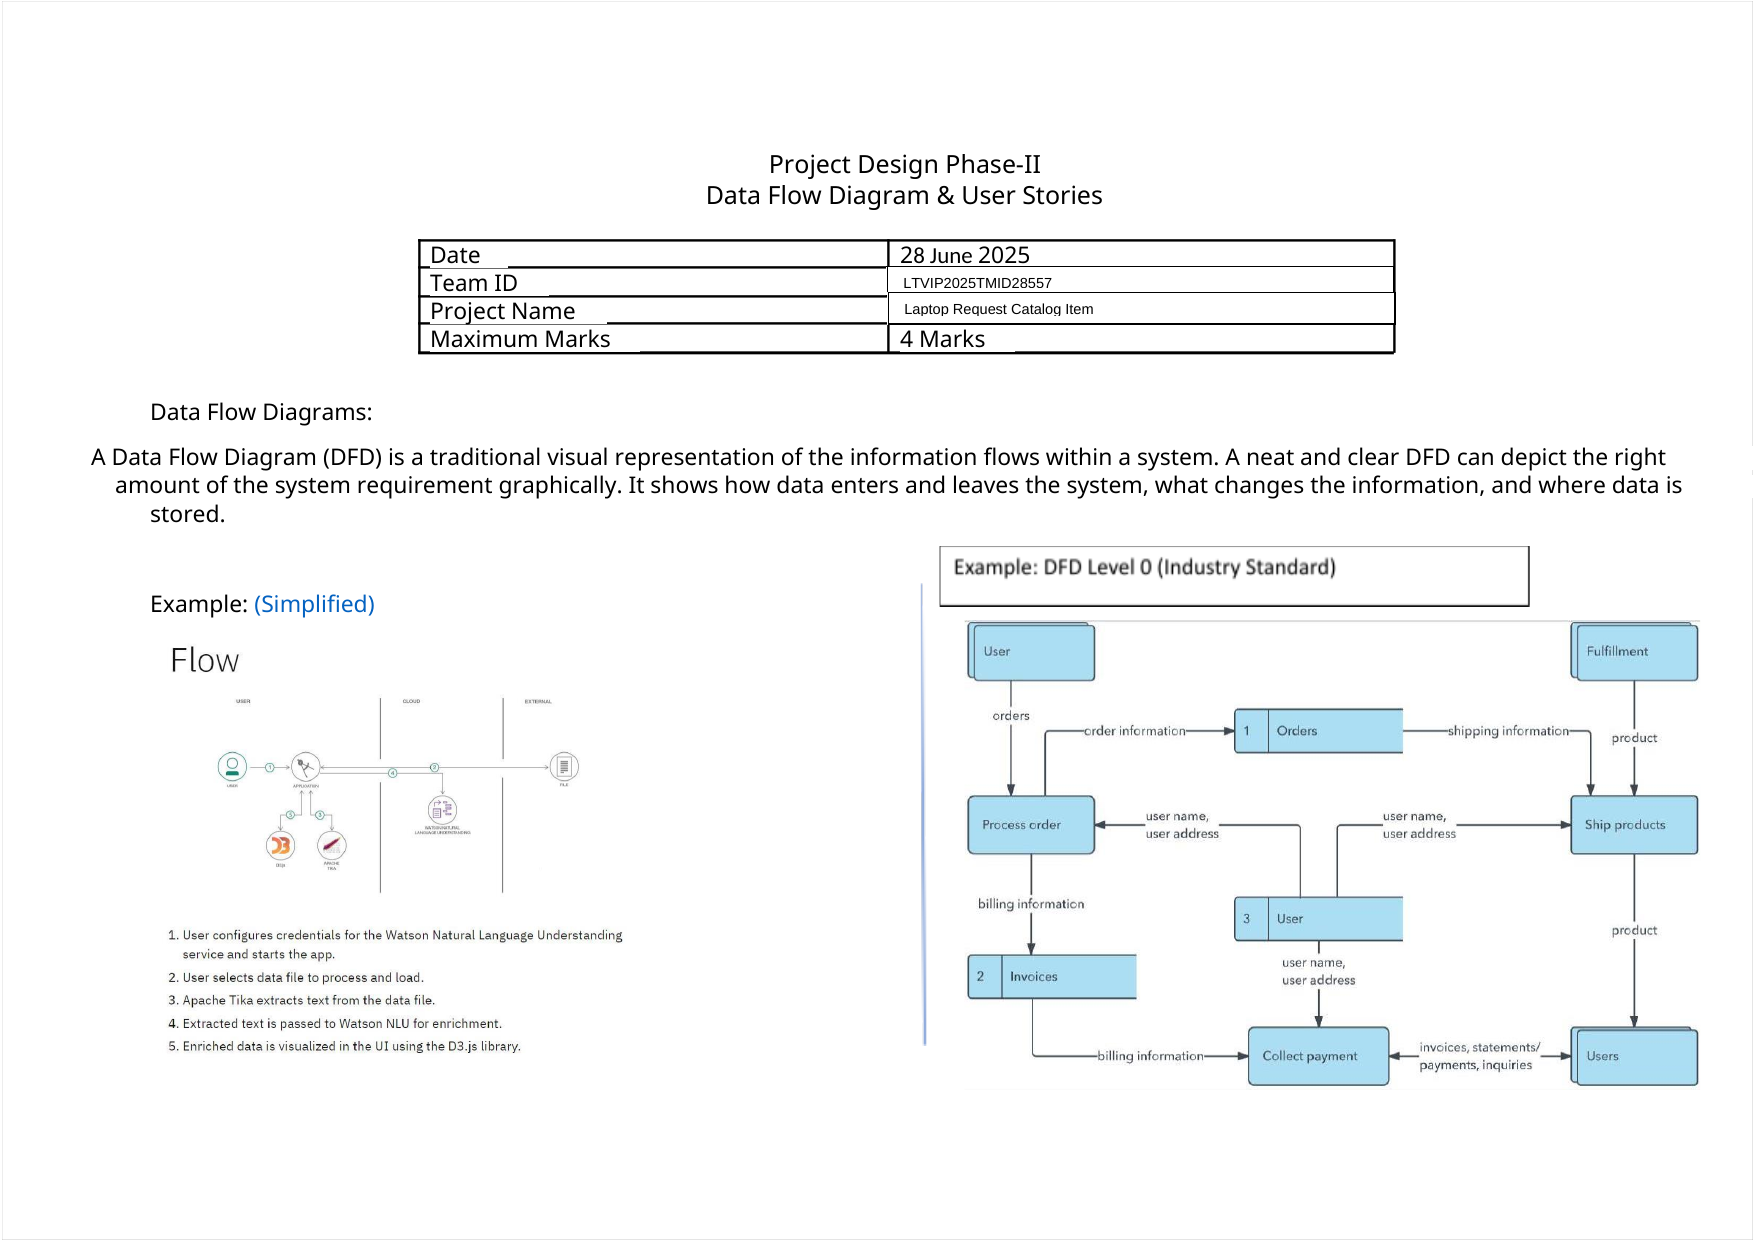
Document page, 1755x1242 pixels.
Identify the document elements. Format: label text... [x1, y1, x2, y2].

list Data Flow Diagrams: [150, 401, 424, 425]
text LTVIP2025TMID28557 [903, 275, 1378, 288]
list A Data Flow Diagram (DFD) is a traditional visual representation of the information flows within a system. A neat and clear DFD can depict the right [91, 446, 1754, 470]
list Date [430, 244, 508, 268]
list stored. [150, 503, 252, 527]
list Data Flow Diagram & User Stories [706, 183, 1178, 209]
list Example: (Simplified) [150, 593, 431, 617]
list Project Name [430, 300, 607, 324]
list Project Design Phase-II [769, 152, 1102, 178]
list Maximum Marks [430, 328, 640, 352]
list 28 June 2025 [900, 244, 1113, 266]
list amount of the system requirement graphically. It shows how data enters and leaves the system, what changes the information, and where data is [115, 475, 1754, 498]
list Team ID [430, 272, 549, 296]
list 4 Marks [900, 328, 1015, 352]
text Laptop Request Catalog Item [904, 301, 1379, 316]
